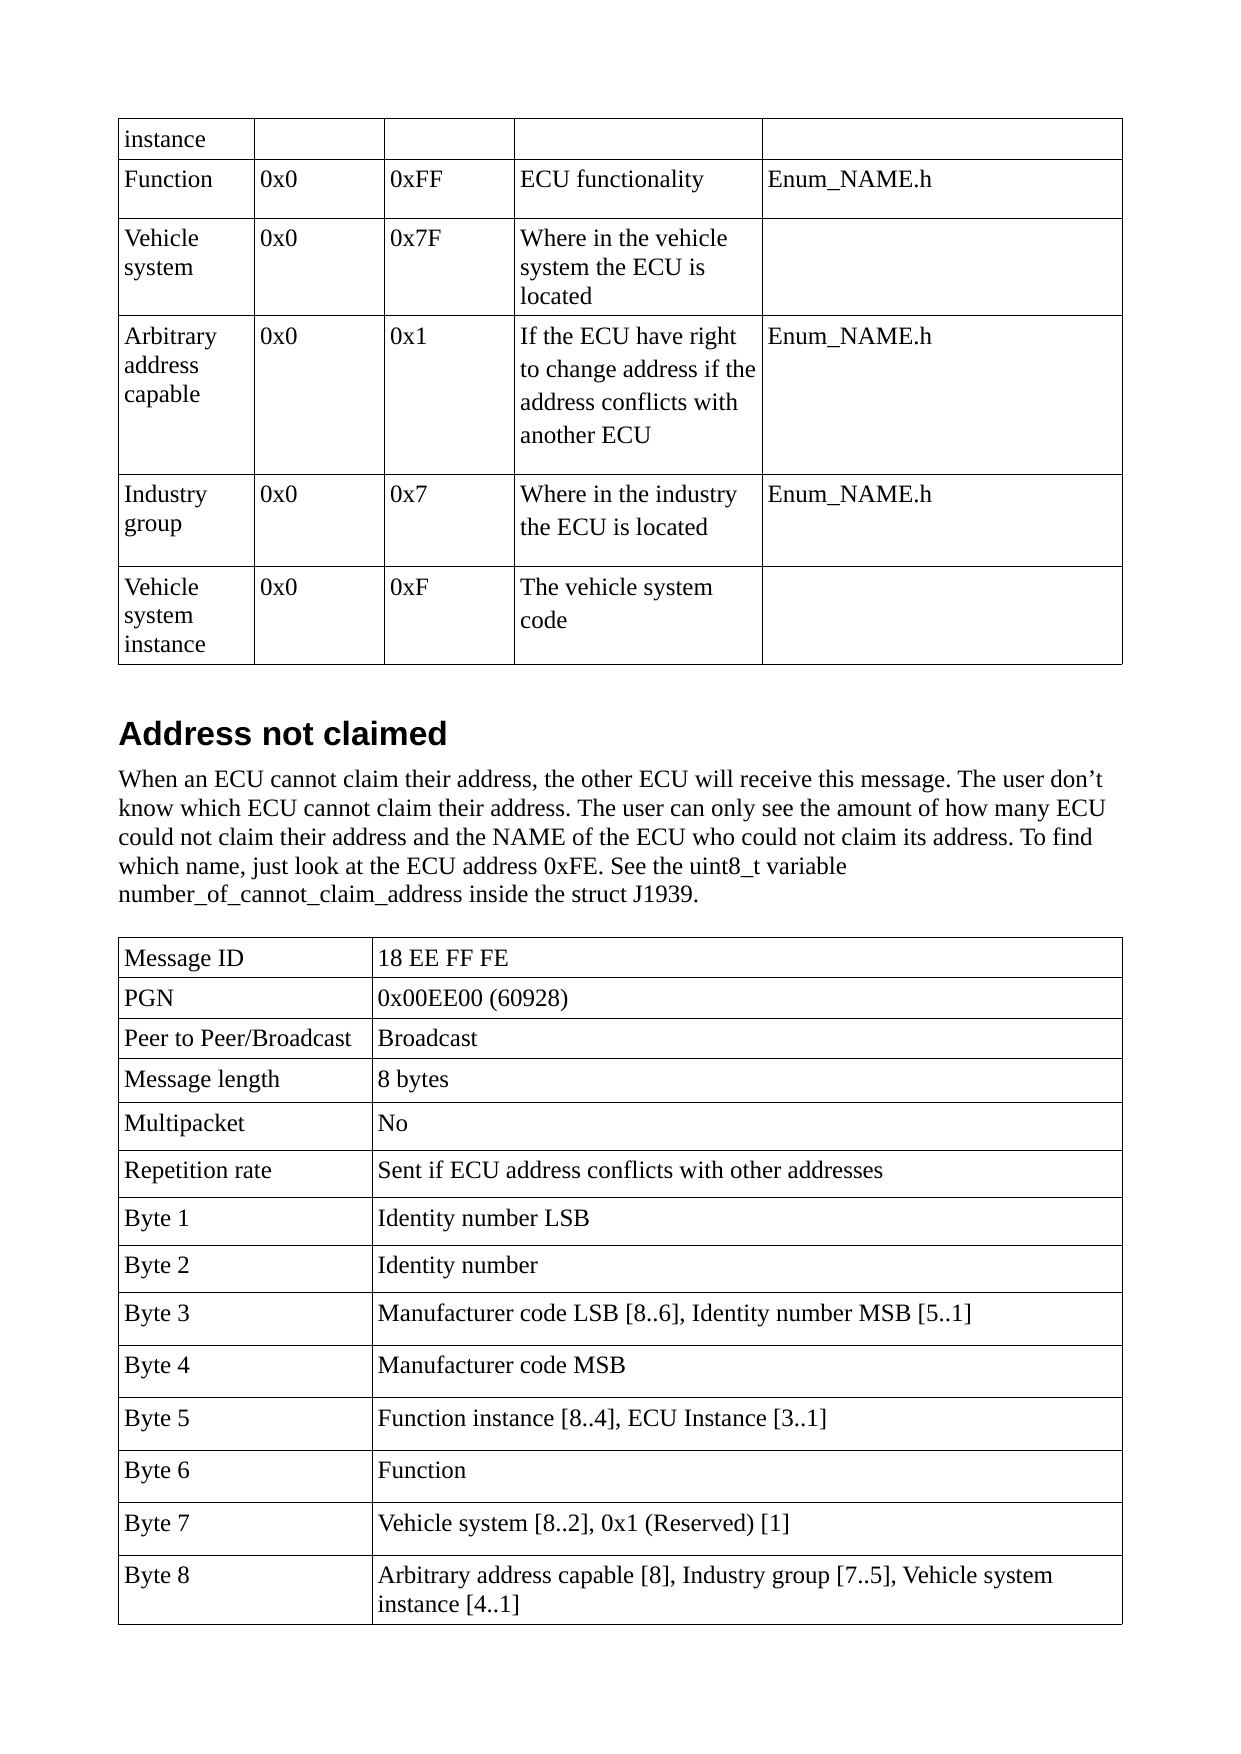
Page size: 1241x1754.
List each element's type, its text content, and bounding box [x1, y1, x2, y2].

table_cell 8 bytes [373, 1059, 1122, 1102]
table_cell 0xF [385, 567, 514, 664]
table_cell Vehicle system [119, 219, 254, 315]
table_cell Enum_NAME.h [763, 475, 1122, 566]
table_cell instance [119, 119, 254, 158]
table_cell 0x0 [255, 567, 384, 664]
table_cell The vehicle system code [515, 567, 762, 664]
table_cell 0x00EE00 (60928) [373, 978, 1122, 1018]
table_cell 0x0 [255, 316, 384, 474]
table_cell Repetition rate [119, 1151, 372, 1197]
table_cell Vehicle system [8..2], 0x1 (Reserved) [1] [373, 1503, 1122, 1554]
table_cell Peer to Peer/Broadcast [119, 1019, 372, 1058]
table_cell PGN [119, 978, 372, 1018]
table_cell 0x7 [385, 475, 514, 566]
table_cell [385, 119, 514, 158]
table_cell Sent if ECU address conflicts with other addresses [373, 1151, 1122, 1197]
table_cell Byte 7 [119, 1503, 372, 1554]
table_cell 0x7F [385, 219, 514, 315]
table_cell Arbitrary address capable [119, 316, 254, 474]
table_cell Where in the vehicle system the ECU is located [515, 219, 762, 315]
subtitle Address not claimed [118, 713, 1122, 752]
table_cell Byte 3 [119, 1293, 372, 1344]
table_cell Where in the industry the ECU is located [515, 475, 762, 566]
table_cell Manufacturer code LSB [8..6], Identity number MSB [5..1] [373, 1293, 1122, 1344]
table_header Message ID [119, 938, 372, 977]
table_cell Industry group [119, 475, 254, 566]
table_cell Function [119, 160, 254, 218]
table_cell Identity number LSB [373, 1198, 1122, 1244]
table_cell [515, 119, 762, 158]
table_cell Vehicle system instance [119, 567, 254, 664]
text When an ECU cannot claim their address, the other ECU will receive this message. The user don’t know which ECU cannot claim their address. The user can only see the amount of how many ECU could not claim their address and the NAME of the ECU who could not claim its address. To find which name, just look at the ECU address 0xFE. See the uint8_t variable number_of_cannot_claim_address inside the struct J1939. [118, 764, 1122, 908]
table_cell 0xFF [385, 160, 514, 218]
table_cell Identity number [373, 1246, 1122, 1292]
table_cell [763, 119, 1122, 158]
table_cell Byte 5 [119, 1398, 372, 1449]
table_cell Function [373, 1451, 1122, 1502]
table_header 18 EE FF FE [373, 938, 1122, 977]
table_cell 0x0 [255, 219, 384, 315]
table_cell Byte 2 [119, 1246, 372, 1292]
table_cell Byte 1 [119, 1198, 372, 1244]
table_cell 0x1 [385, 316, 514, 474]
table_cell [255, 119, 384, 158]
table_cell 0x0 [255, 160, 384, 218]
table_cell Byte 6 [119, 1451, 372, 1502]
table_cell Multipacket [119, 1103, 372, 1149]
table_cell [763, 219, 1122, 315]
table_cell Arbitrary address capable [8], Industry group [7..5], Vehicle system instance [4..1] [373, 1556, 1122, 1623]
table_cell [763, 567, 1122, 664]
table_cell No [373, 1103, 1122, 1149]
table_cell ECU functionality [515, 160, 762, 218]
table_cell Enum_NAME.h [763, 160, 1122, 218]
table_cell Enum_NAME.h [763, 316, 1122, 474]
table_cell Broadcast [373, 1019, 1122, 1058]
table_cell Byte 8 [119, 1556, 372, 1623]
table_cell Byte 4 [119, 1346, 372, 1397]
table_cell 0x0 [255, 475, 384, 566]
table_cell Manufacturer code MSB [373, 1346, 1122, 1397]
table_cell If the ECU have right to change address if the address conflicts with another ECU [515, 316, 762, 474]
table_cell Function instance [8..4], ECU Instance [3..1] [373, 1398, 1122, 1449]
table_cell Message length [119, 1059, 372, 1102]
